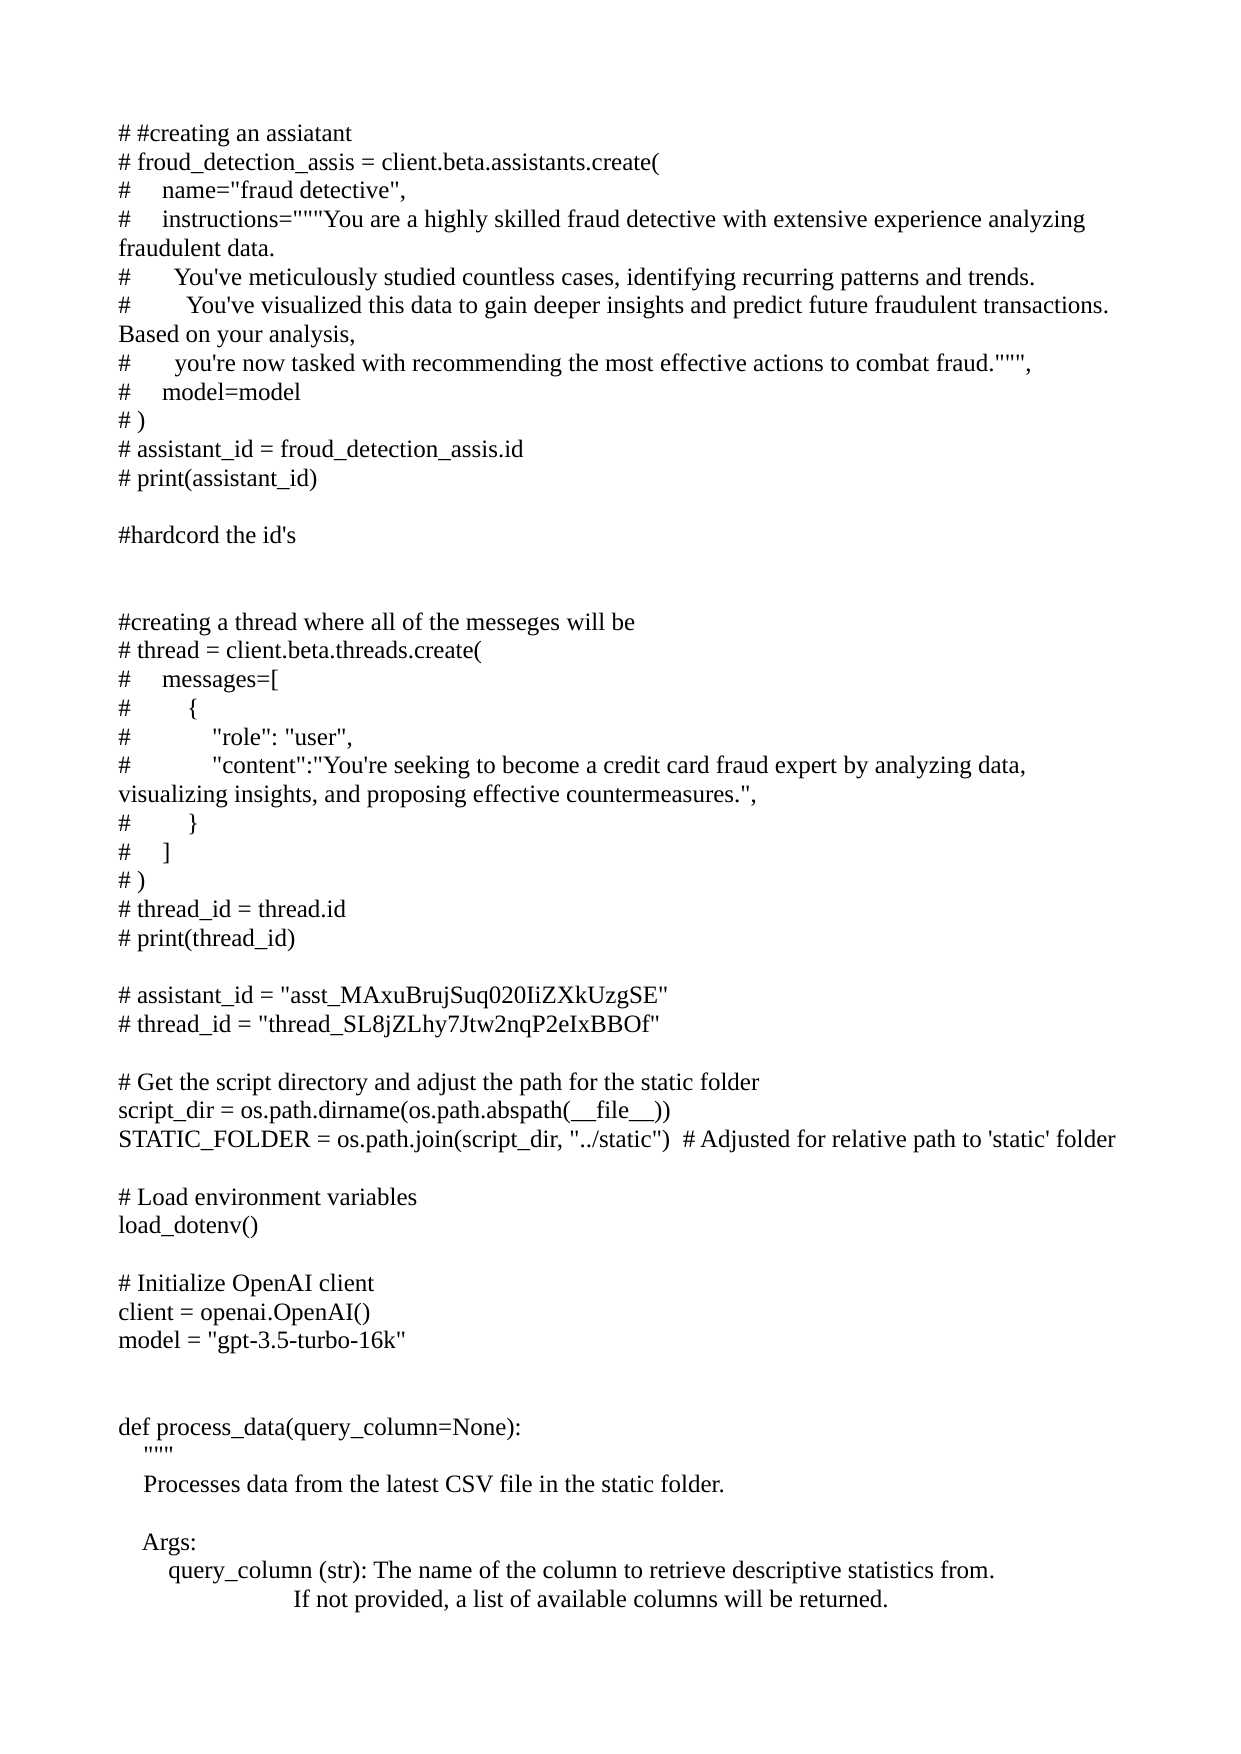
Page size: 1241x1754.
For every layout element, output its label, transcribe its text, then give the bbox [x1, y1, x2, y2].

text # name="fraud detective", [118, 176, 1122, 204]
text #creating a thread where all of the messeges will be [118, 607, 1122, 636]
text query_column (str): The name of the column to retrieve descriptive statistics from. [118, 1556, 1122, 1584]
text client = openai.OpenAI() [118, 1297, 1122, 1326]
text # you're now tasked with recommending the most effective actions to combat fraud.""", [118, 348, 1122, 377]
text If not provided, a list of available columns will be returned. [118, 1584, 1122, 1613]
text load_dotenv() [118, 1211, 1122, 1239]
text # print(assistant_id) [118, 463, 1122, 492]
text # #creating an assiatant [118, 118, 1122, 147]
text model = "gpt-3.5-turbo-16k" [118, 1326, 1122, 1354]
text # } [118, 808, 1122, 837]
text # instructions="""You are a highly skilled fraud detective with extensive experience analyzing fraudulent data. [118, 204, 1122, 262]
text # ] [118, 837, 1122, 866]
text def process_data(query_column=None): [118, 1412, 1122, 1441]
text # ) [118, 406, 1122, 434]
text # thread_id = thread.id [118, 894, 1122, 923]
text # { [118, 693, 1122, 722]
text """ [118, 1441, 1122, 1469]
text script_dir = os.path.dirname(os.path.abspath(__file__)) [118, 1096, 1122, 1124]
text # thread_id = "thread_SL8jZLhy7Jtw2nqP2eIxBBOf" [118, 1009, 1122, 1038]
text # froud_detection_assis = client.beta.assistants.create( [118, 147, 1122, 176]
text # Get the script directory and adjust the path for the static folder [118, 1067, 1122, 1096]
text # You've visualized this data to gain deeper insights and predict future fraudulent transactions. Based on your analysis, [118, 291, 1122, 348]
text # "content":"You're seeking to become a credit card fraud expert by analyzing data, visualizing insights, and proposing effective countermeasures.", [118, 751, 1122, 808]
text # Load environment variables [118, 1182, 1122, 1211]
text # assistant_id = "asst_MAxuBrujSuq020IiZXkUzgSE" [118, 981, 1122, 1009]
text # thread = client.beta.threads.create( [118, 636, 1122, 664]
text #hardcord the id's [118, 521, 1122, 549]
text # ) [118, 866, 1122, 894]
text Args: [118, 1527, 1122, 1556]
text Processes data from the latest CSV file in the static folder. [118, 1469, 1122, 1498]
text # model=model [118, 377, 1122, 406]
text # print(thread_id) [118, 923, 1122, 952]
text # "role": "user", [118, 722, 1122, 751]
text # messages=[ [118, 664, 1122, 693]
text STATIC_FOLDER = os.path.join(script_dir, "../static") # Adjusted for relative path to 'static' folder [118, 1124, 1122, 1153]
text # Initialize OpenAI client [118, 1268, 1122, 1297]
text # assistant_id = froud_detection_assis.id [118, 434, 1122, 463]
text # You've meticulously studied countless cases, identifying recurring patterns and trends. [118, 262, 1122, 291]
